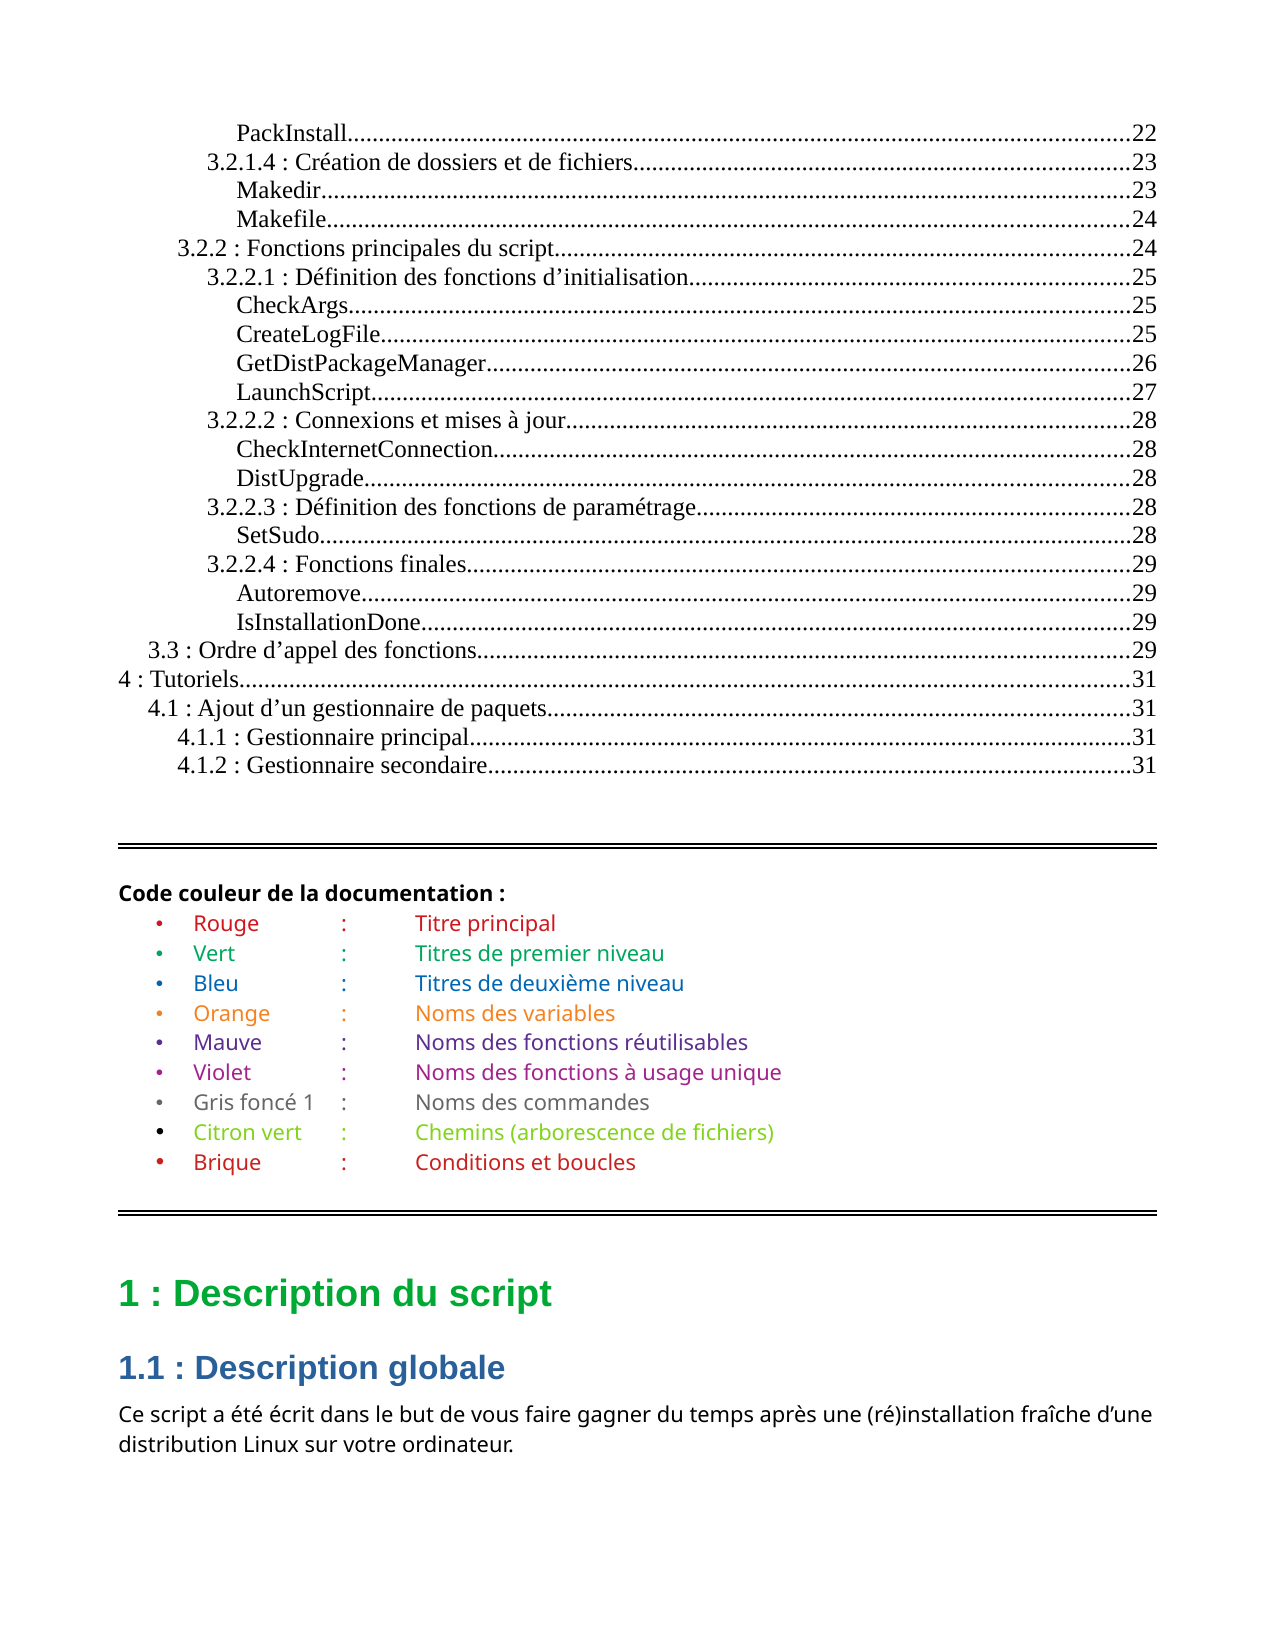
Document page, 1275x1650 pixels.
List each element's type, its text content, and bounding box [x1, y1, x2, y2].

list Violet : Noms des fonctions à usage unique [156, 1057, 1157, 1087]
list Vert : Titres de premier niveau [156, 938, 1157, 968]
text 3.2.2.4 : Fonctions finales 29 [207, 549, 1157, 578]
list Rouge : Titre principal [156, 908, 1157, 938]
text SetSudo 28 [236, 521, 1157, 549]
text GetDistPackageManager 26 [236, 348, 1157, 377]
text Ce script a été écrit dans le but de vous faire gagner du temps après une (ré)installation fraîche d’une distribution Linux sur votre ordinateur. [118, 1399, 1157, 1458]
text 4.1.1 : Gestionnaire principal 31 [177, 722, 1157, 751]
text 4.1.2 : Gestionnaire secondaire 31 [177, 751, 1157, 779]
list Bleu : Titres de deuxième niveau [156, 968, 1157, 998]
list Orange : Noms des variables [156, 998, 1157, 1027]
text 4.1 : Ajout d’un gestionnaire de paquets 31 [148, 693, 1157, 722]
text 3.2.2.2 : Connexions et mises à jour 28 [207, 406, 1157, 434]
subtitle 1.1 : Description globale [118, 1348, 1157, 1386]
text 3.2.1.4 : Création de dossiers et de fichiers 23 [207, 147, 1157, 176]
text 3.2.2.1 : Définition des fonctions d’initialisation 25 [207, 262, 1157, 291]
list Mauve : Noms des fonctions réutilisables [156, 1027, 1157, 1057]
text PackInstall 22 [236, 118, 1157, 147]
list Brique : Conditions et boucles [156, 1147, 1157, 1176]
text 3.2.2.3 : Définition des fonctions de paramétrage 28 [207, 492, 1157, 521]
text IsInstallationDone 29 [236, 607, 1157, 636]
text Autoremove 29 [236, 578, 1157, 607]
text 4 : Tutoriels 31 [118, 664, 1157, 693]
text Makefile 24 [236, 204, 1157, 233]
list Citron vert : Chemins (arborescence de fichiers) [156, 1117, 1157, 1147]
text CheckInternetConnection 28 [236, 434, 1157, 463]
text DistUpgrade 28 [236, 463, 1157, 492]
subtitle 1 : Description du script [118, 1271, 1157, 1314]
text 3.3 : Ordre d’appel des fonctions 29 [148, 636, 1157, 664]
text 3.2.2 : Fonctions principales du script 24 [177, 233, 1157, 262]
text Code couleur de la documentation : [118, 878, 1157, 908]
text CheckArgs 25 [236, 291, 1157, 319]
text Makedir 23 [236, 176, 1157, 204]
list Gris foncé 1 : Noms des commandes [156, 1087, 1157, 1117]
text CreateLogFile 25 [236, 319, 1157, 348]
text LaunchScript 27 [236, 377, 1157, 406]
